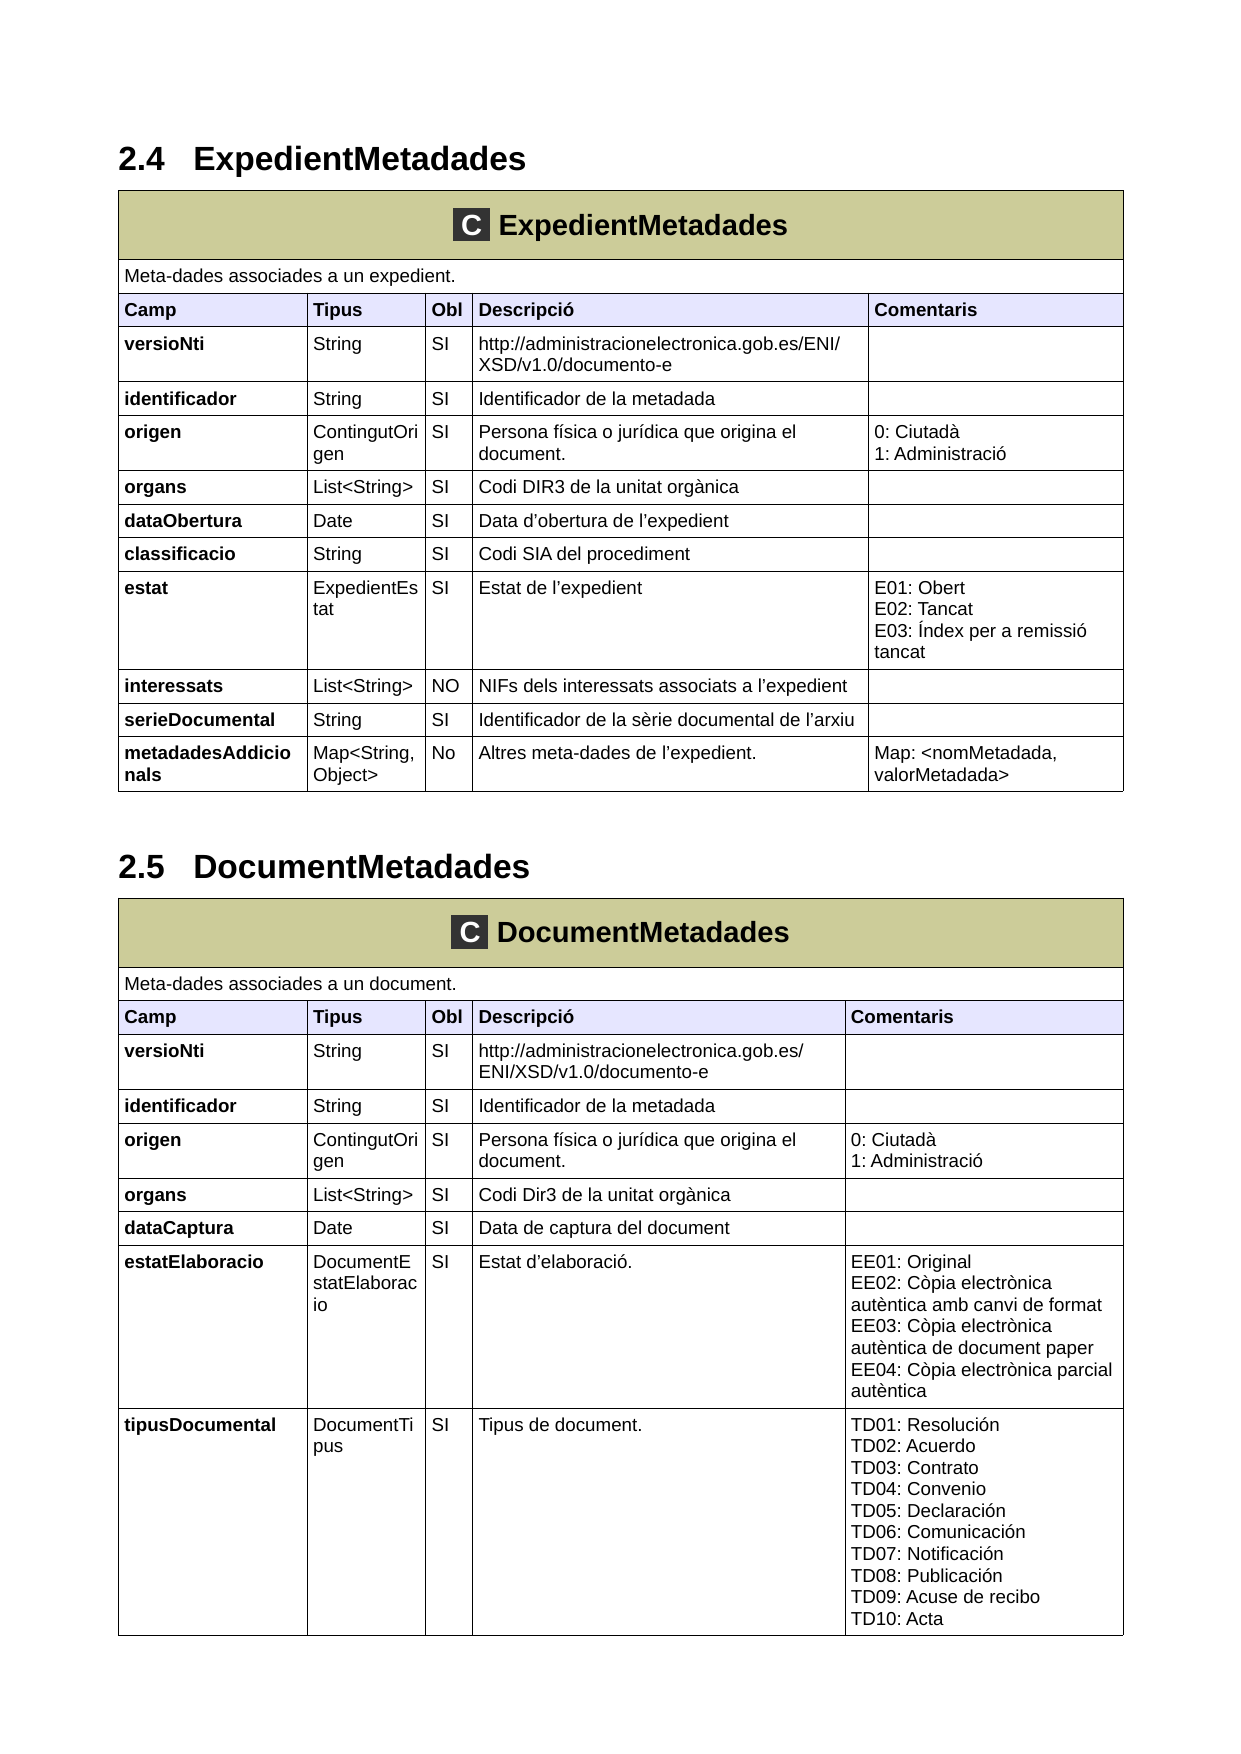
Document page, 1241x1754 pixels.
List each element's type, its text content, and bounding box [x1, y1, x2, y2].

table_cell SI [426, 1124, 472, 1177]
table_header C ExpedientMetadades [119, 191, 1123, 259]
table_cell identificador [119, 1090, 307, 1122]
table_cell dataCaptura [119, 1212, 307, 1244]
table_cell versioNti [119, 1035, 307, 1089]
table_cell SI [426, 1212, 472, 1244]
table_cell [846, 1035, 1123, 1089]
table_cell SI [426, 1409, 472, 1635]
table_cell [846, 1090, 1123, 1122]
table_cell origen [119, 1124, 307, 1177]
table_cell Persona física o jurídica que origina el document. [473, 1124, 845, 1177]
table_cell ExpedientEstat [308, 572, 425, 669]
table_cell NIFs dels interessats associats a l’expedient [473, 670, 868, 702]
table_header C DocumentMetadades [119, 899, 1123, 967]
table_cell Codi Dir3 de la unitat orgànica [473, 1179, 845, 1211]
table_cell [869, 704, 1123, 736]
table_cell SI [426, 416, 472, 470]
table_cell List<String> [308, 670, 425, 702]
table_cell organs [119, 471, 307, 503]
table_cell Persona física o jurídica que origina el document. [473, 416, 868, 470]
table_cell Meta-dades associades a un expedient. [119, 260, 1123, 293]
table_cell Identificador de la sèrie documental de l’arxiu [473, 704, 868, 736]
table_cell Date [308, 1212, 425, 1244]
table_cell Descripció [473, 1001, 845, 1034]
table_cell tipusDocumental [119, 1409, 307, 1635]
table_cell serieDocumental [119, 704, 307, 736]
table_cell Data de captura del document [473, 1212, 845, 1244]
table_cell http://administracionelectronica.gob.es/ENI/XSD/v1.0/documento-e [473, 1035, 845, 1089]
table_cell String [308, 1035, 425, 1089]
table_cell Estat de l’expedient [473, 572, 868, 669]
table_cell [869, 505, 1123, 537]
table_cell versioNti [119, 327, 307, 381]
table_cell String [308, 1090, 425, 1122]
table_cell E01: Obert E02: Tancat E03: Índex per a remissió tancat [869, 572, 1123, 669]
table_cell estat [119, 572, 307, 669]
table_cell dataObertura [119, 505, 307, 537]
table_cell Codi DIR3 de la unitat orgànica [473, 471, 868, 503]
table_cell [869, 382, 1123, 415]
table_cell [869, 670, 1123, 702]
table_cell Identificador de la metadada [473, 1090, 845, 1122]
table_cell String [308, 327, 425, 381]
table_cell List<String> [308, 1179, 425, 1211]
table_cell Map<String, Object> [308, 737, 425, 791]
table_cell SI [426, 538, 472, 571]
table_cell [846, 1179, 1123, 1211]
table_cell [869, 327, 1123, 381]
table_cell Obl [426, 294, 472, 326]
table_cell Altres meta-dades de l’expedient. [473, 737, 868, 791]
table_cell SI [426, 1090, 472, 1122]
table_cell TD01: Resolución TD02: Acuerdo TD03: Contrato TD04: Convenio TD05: Declaración TD06: Comunicación TD07: Notificación TD08: Publicación TD09: Acuse de recibo TD10: Acta [846, 1409, 1123, 1635]
table_cell EE01: Original EE02: Còpia electrònica autèntica amb canvi de format EE03: Còpia electrònica autèntica de document paper EE04: Còpia electrònica parcial autèntica [846, 1246, 1123, 1407]
table_cell interessats [119, 670, 307, 702]
table_cell [869, 538, 1123, 571]
subtitle ExpedientMetadades [118, 139, 1122, 178]
table_cell SI [426, 382, 472, 415]
table_cell Comentaris [869, 294, 1123, 326]
table_cell SI [426, 471, 472, 503]
table_cell SI [426, 1246, 472, 1407]
table_cell SI [426, 327, 472, 381]
table_cell Camp [119, 1001, 307, 1034]
table_cell 0: Ciutadà 1: Administració [846, 1124, 1123, 1177]
table_cell http://administracionelectronica.gob.es/ENI/XSD/v1.0/documento-e [473, 327, 868, 381]
table_cell metadadesAddicionals [119, 737, 307, 791]
table_cell List<String> [308, 471, 425, 503]
table_cell Tipus de document. [473, 1409, 845, 1635]
table_cell SI [426, 505, 472, 537]
table_cell classificacio [119, 538, 307, 571]
table_cell Camp [119, 294, 307, 326]
table_cell String [308, 538, 425, 571]
table_cell DocumentTipus [308, 1409, 425, 1635]
table_cell Identificador de la metadada [473, 382, 868, 415]
table_cell DocumentEstatElaboracio [308, 1246, 425, 1407]
table_cell String [308, 704, 425, 736]
table_cell estatElaboracio [119, 1246, 307, 1407]
table_cell Meta-dades associades a un document. [119, 968, 1123, 1000]
subtitle DocumentMetadades [118, 846, 1122, 885]
table_cell ContingutOrigen [308, 1124, 425, 1177]
table_cell Obl [426, 1001, 472, 1034]
table_cell Data d’obertura de l’expedient [473, 505, 868, 537]
table_cell ContingutOrigen [308, 416, 425, 470]
table_cell origen [119, 416, 307, 470]
table_cell organs [119, 1179, 307, 1211]
table_cell identificador [119, 382, 307, 415]
table_cell [869, 471, 1123, 503]
table_cell [846, 1212, 1123, 1244]
table_cell String [308, 382, 425, 415]
table_cell Descripció [473, 294, 868, 326]
table_cell SI [426, 1179, 472, 1211]
table_cell Tipus [308, 1001, 425, 1034]
table_cell No [426, 737, 472, 791]
table_cell Map: <nomMetadada, valorMetadada> [869, 737, 1123, 791]
table_cell Date [308, 505, 425, 537]
table_cell Tipus [308, 294, 425, 326]
table_cell Comentaris [846, 1001, 1123, 1034]
table_cell 0: Ciutadà 1: Administració [869, 416, 1123, 470]
table_cell Codi SIA del procediment [473, 538, 868, 571]
table_cell Estat d’elaboració. [473, 1246, 845, 1407]
table_cell NO [426, 670, 472, 702]
table_cell SI [426, 704, 472, 736]
table_cell SI [426, 572, 472, 669]
table_cell SI [426, 1035, 472, 1089]
